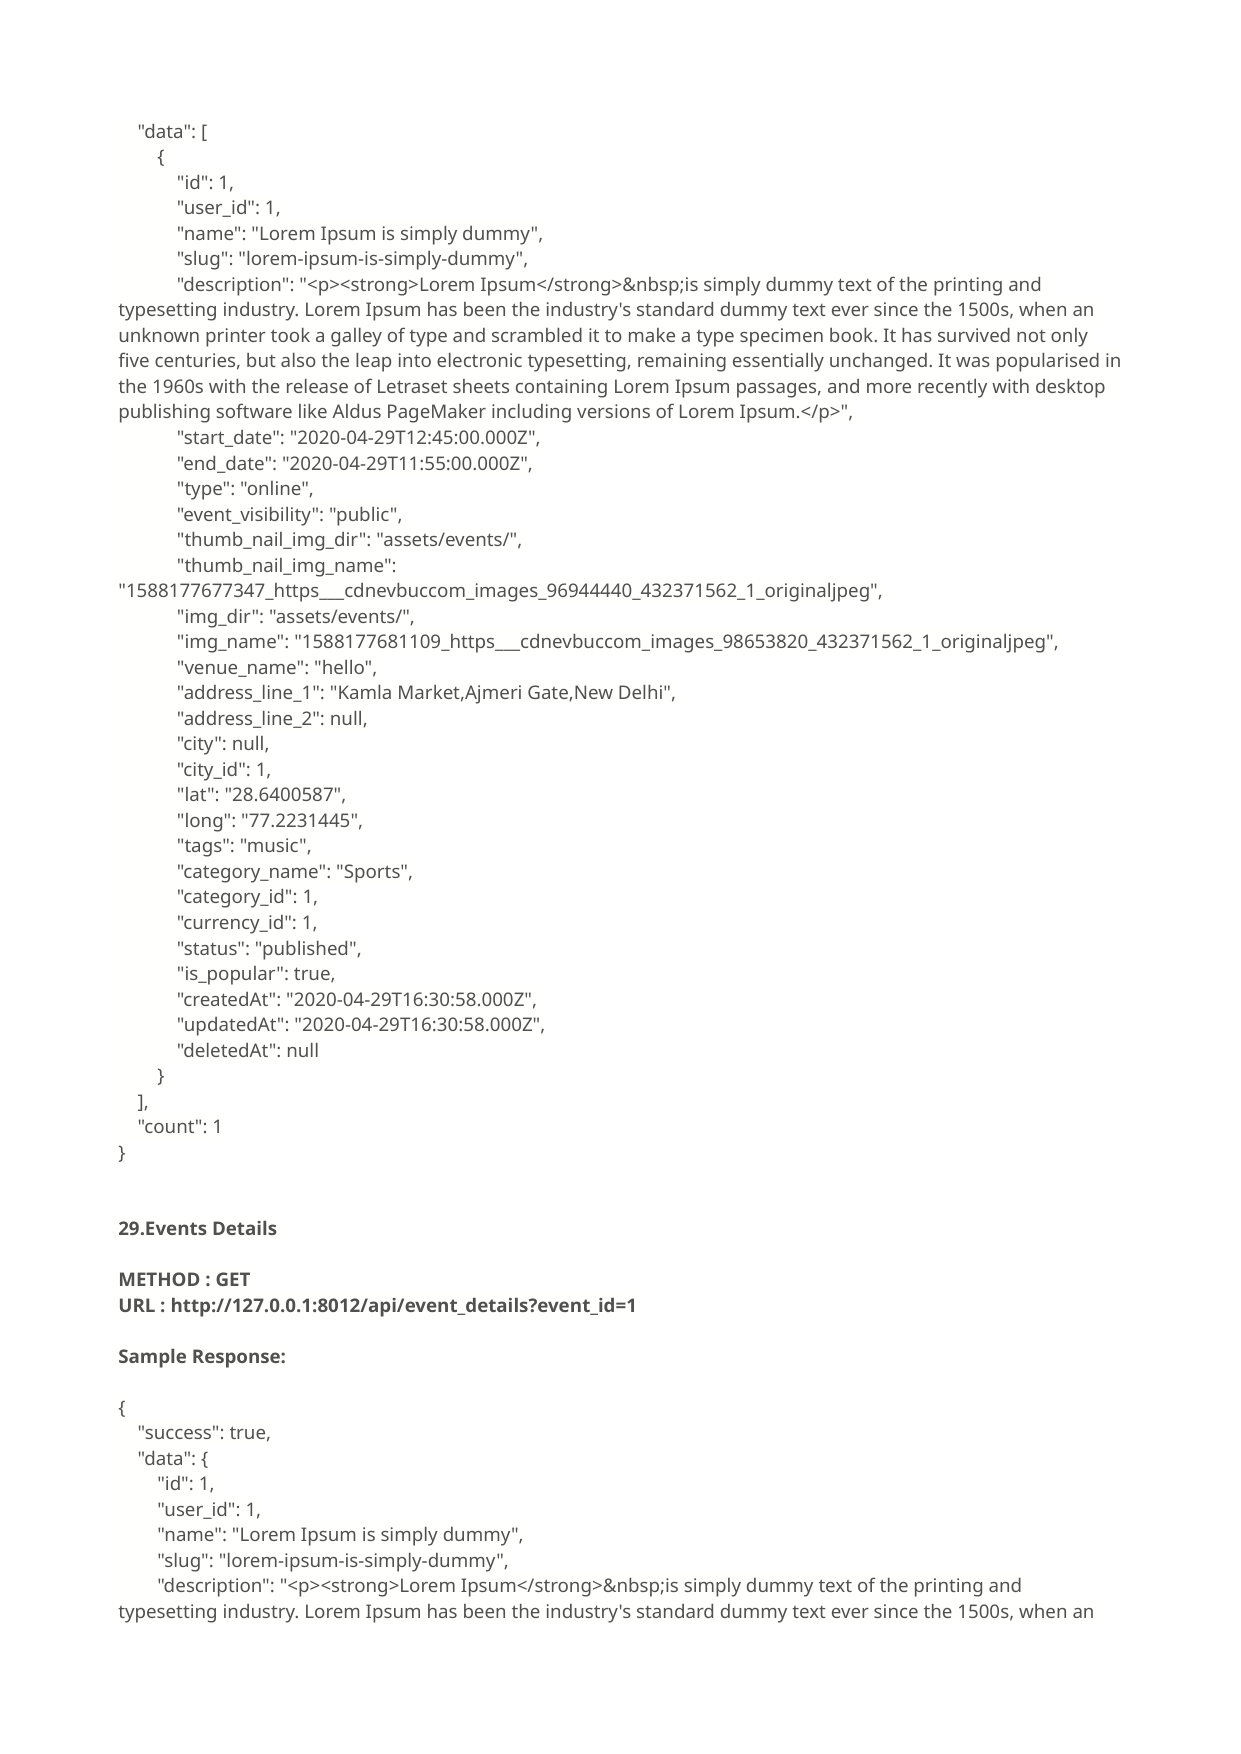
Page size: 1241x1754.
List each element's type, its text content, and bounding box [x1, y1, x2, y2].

text "start_date": "2020-04-29T12:45:00.000Z", [118, 424, 1122, 450]
text "id": 1, [118, 1471, 1122, 1496]
text "category_name": "Sports", [118, 858, 1122, 884]
text 29.Events Details [118, 1216, 1122, 1241]
text "img_name": "1588177681109_https___cdnevbuccom_images_98653820_432371562_1_originaljpeg", [118, 628, 1122, 654]
text ], [118, 1088, 1122, 1113]
text "name": "Lorem Ipsum is simply dummy", [118, 220, 1122, 246]
text "name": "Lorem Ipsum is simply dummy", [118, 1522, 1122, 1547]
text "deletedAt": null [118, 1037, 1122, 1062]
text "description": "<p><strong>Lorem Ipsum</strong>&nbsp;is simply dummy text of the printing and typesetting industry. Lorem Ipsum has been the industry's standard dummy text ever since the 1500s, when an [118, 1573, 1122, 1624]
text "user_id": 1, [118, 1496, 1122, 1522]
text "event_visibility": "public", [118, 501, 1122, 526]
text "slug": "lorem-ipsum-is-simply-dummy", [118, 246, 1122, 271]
text "createdAt": "2020-04-29T16:30:58.000Z", [118, 986, 1122, 1011]
text "updatedAt": "2020-04-29T16:30:58.000Z", [118, 1011, 1122, 1037]
text "data": { [118, 1445, 1122, 1471]
text "success": true, [118, 1420, 1122, 1445]
text "data": [ [118, 118, 1122, 144]
text "long": "77.2231445", [118, 807, 1122, 833]
text { [118, 144, 1122, 169]
text URL : http://127.0.0.1:8012/api/event_details?event_id=1 [118, 1292, 1122, 1318]
text "lat": "28.6400587", [118, 782, 1122, 807]
text "address_line_2": null, [118, 705, 1122, 731]
text "city_id": 1, [118, 756, 1122, 782]
text "thumb_nail_img_name": "1588177677347_https___cdnevbuccom_images_96944440_432371562_1_originaljpeg", [118, 552, 1122, 603]
text METHOD : GET [118, 1267, 1122, 1292]
text "currency_id": 1, [118, 909, 1122, 935]
text { [118, 1394, 1122, 1420]
text "category_id": 1, [118, 884, 1122, 909]
text "type": "online", [118, 475, 1122, 501]
text "thumb_nail_img_dir": "assets/events/", [118, 526, 1122, 552]
text "description": "<p><strong>Lorem Ipsum</strong>&nbsp;is simply dummy text of the printing and typesetting industry. Lorem Ipsum has been the industry's standard dummy text ever since the 1500s, when an unknown printer took a galley of type and scrambled it to make a type specimen book. It has survived not only five centuries, but also the leap into electronic typesetting, remaining essentially unchanged. It was popularised in the 1960s with the release of Letraset sheets containing Lorem Ipsum passages, and more recently with desktop publishing software like Aldus PageMaker including versions of Lorem Ipsum.</p>", [118, 271, 1122, 424]
text "status": "published", [118, 935, 1122, 960]
text Sample Response: [118, 1343, 1122, 1369]
text "tags": "music", [118, 833, 1122, 858]
text "count": 1 [118, 1113, 1122, 1139]
text "user_id": 1, [118, 195, 1122, 220]
text "img_dir": "assets/events/", [118, 603, 1122, 628]
text } [118, 1139, 1122, 1164]
text "venue_name": "hello", [118, 654, 1122, 679]
text "is_popular": true, [118, 960, 1122, 986]
text } [118, 1062, 1122, 1088]
text "slug": "lorem-ipsum-is-simply-dummy", [118, 1547, 1122, 1573]
text "city": null, [118, 731, 1122, 756]
text "id": 1, [118, 169, 1122, 195]
text "end_date": "2020-04-29T11:55:00.000Z", [118, 450, 1122, 475]
text "address_line_1": "Kamla Market,Ajmeri Gate,New Delhi", [118, 679, 1122, 705]
